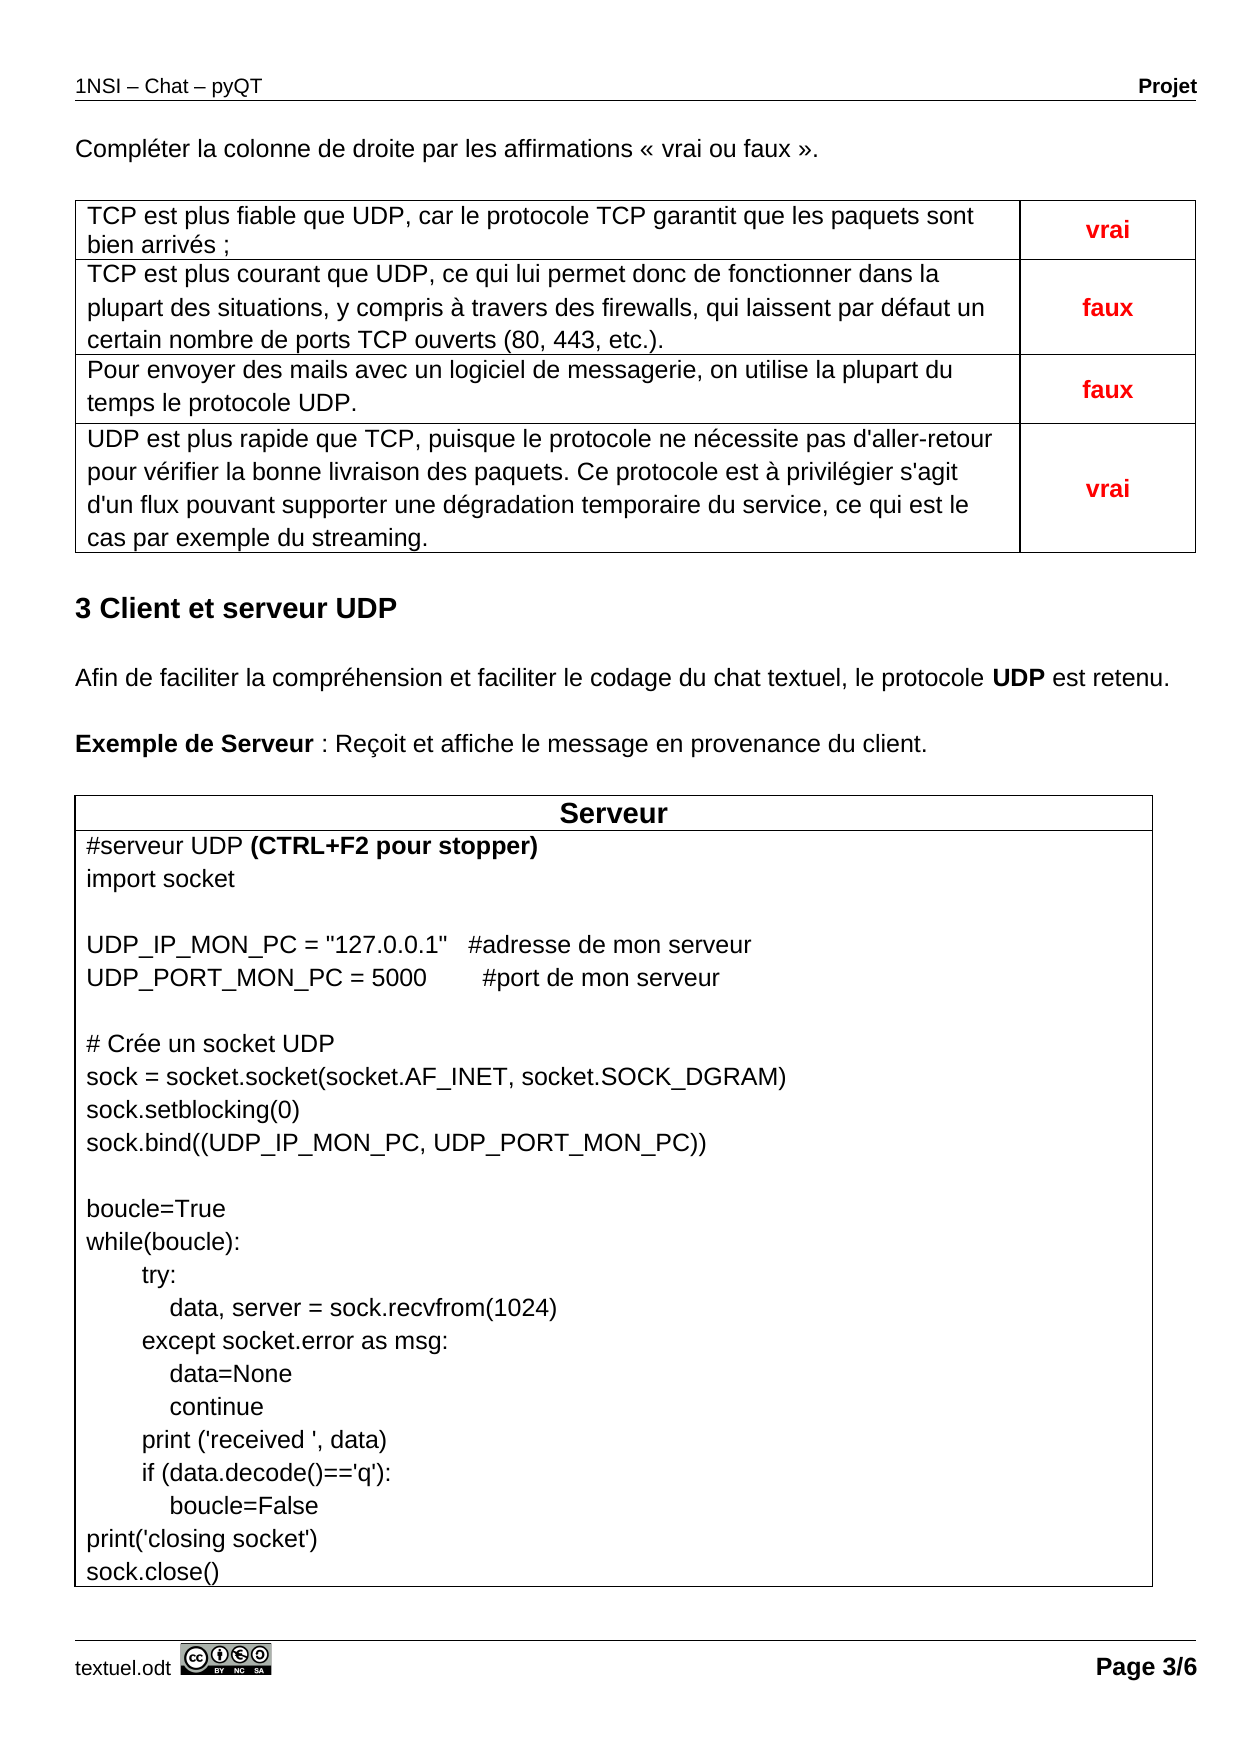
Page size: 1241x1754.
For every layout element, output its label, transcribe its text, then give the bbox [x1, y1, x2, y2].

text Compléter la colonne de droite par les affirmations « vrai ou faux ». [75, 134, 1196, 163]
table_header vrai [1021, 201, 1195, 258]
text Afin de faciliter la compréhension et faciliter le codage du chat textuel, le protocole UDP est retenu. [75, 663, 1196, 692]
table_cell #serveur UDP (CTRL+F2 pour stopper) import socket UDP_IP_MON_PC = "127.0.0.1" #adresse de mon serveur UDP_PORT_MON_PC = 5000 #port de mon serveur # Crée un socket UDP sock = socket.socket(socket.AF_INET, socket.SOCK_DGRAM) sock.setblocking(0) sock.bind((UDP_IP_MON_PC, UDP_PORT_MON_PC)) boucle=True while(boucle): try: data, server = sock.recvfrom(1024) except socket.error as msg: data=None continue print ('received ', data) if (data.decode()=='q'): boucle=False print('closing socket') sock.close() [76, 831, 1152, 1586]
table_cell faux [1021, 260, 1195, 354]
text 3 Client et serveur UDP [75, 591, 1196, 625]
text Exemple de Serveur : Reçoit et affiche le message en provenance du client. [75, 729, 1196, 758]
table_cell TCP est plus courant que UDP, ce qui lui permet donc de fonctionner dans la plupart des situations, y compris à travers des firewalls, qui laissent par défaut un certain nombre de ports TCP ouverts (80, 443, etc.). [76, 260, 1019, 354]
table_cell UDP est plus rapide que TCP, puisque le protocole ne nécessite pas d'aller-retour pour vérifier la bonne livraison des paquets. Ce protocole est à privilégier s'agit d'un flux pouvant supporter une dégradation temporaire du service, ce qui est le cas par exemple du streaming. [76, 424, 1019, 552]
table_header Serveur [76, 796, 1152, 830]
picture [180, 1643, 272, 1675]
table_header TCP est plus fiable que UDP, car le protocole TCP garantit que les paquets sont bien arrivés ; [76, 201, 1019, 258]
table_cell vrai [1021, 424, 1195, 552]
table_cell Pour envoyer des mails avec un logiciel de messagerie, on utilise la plupart du temps le protocole UDP. [76, 355, 1019, 423]
table_cell faux [1021, 355, 1195, 423]
